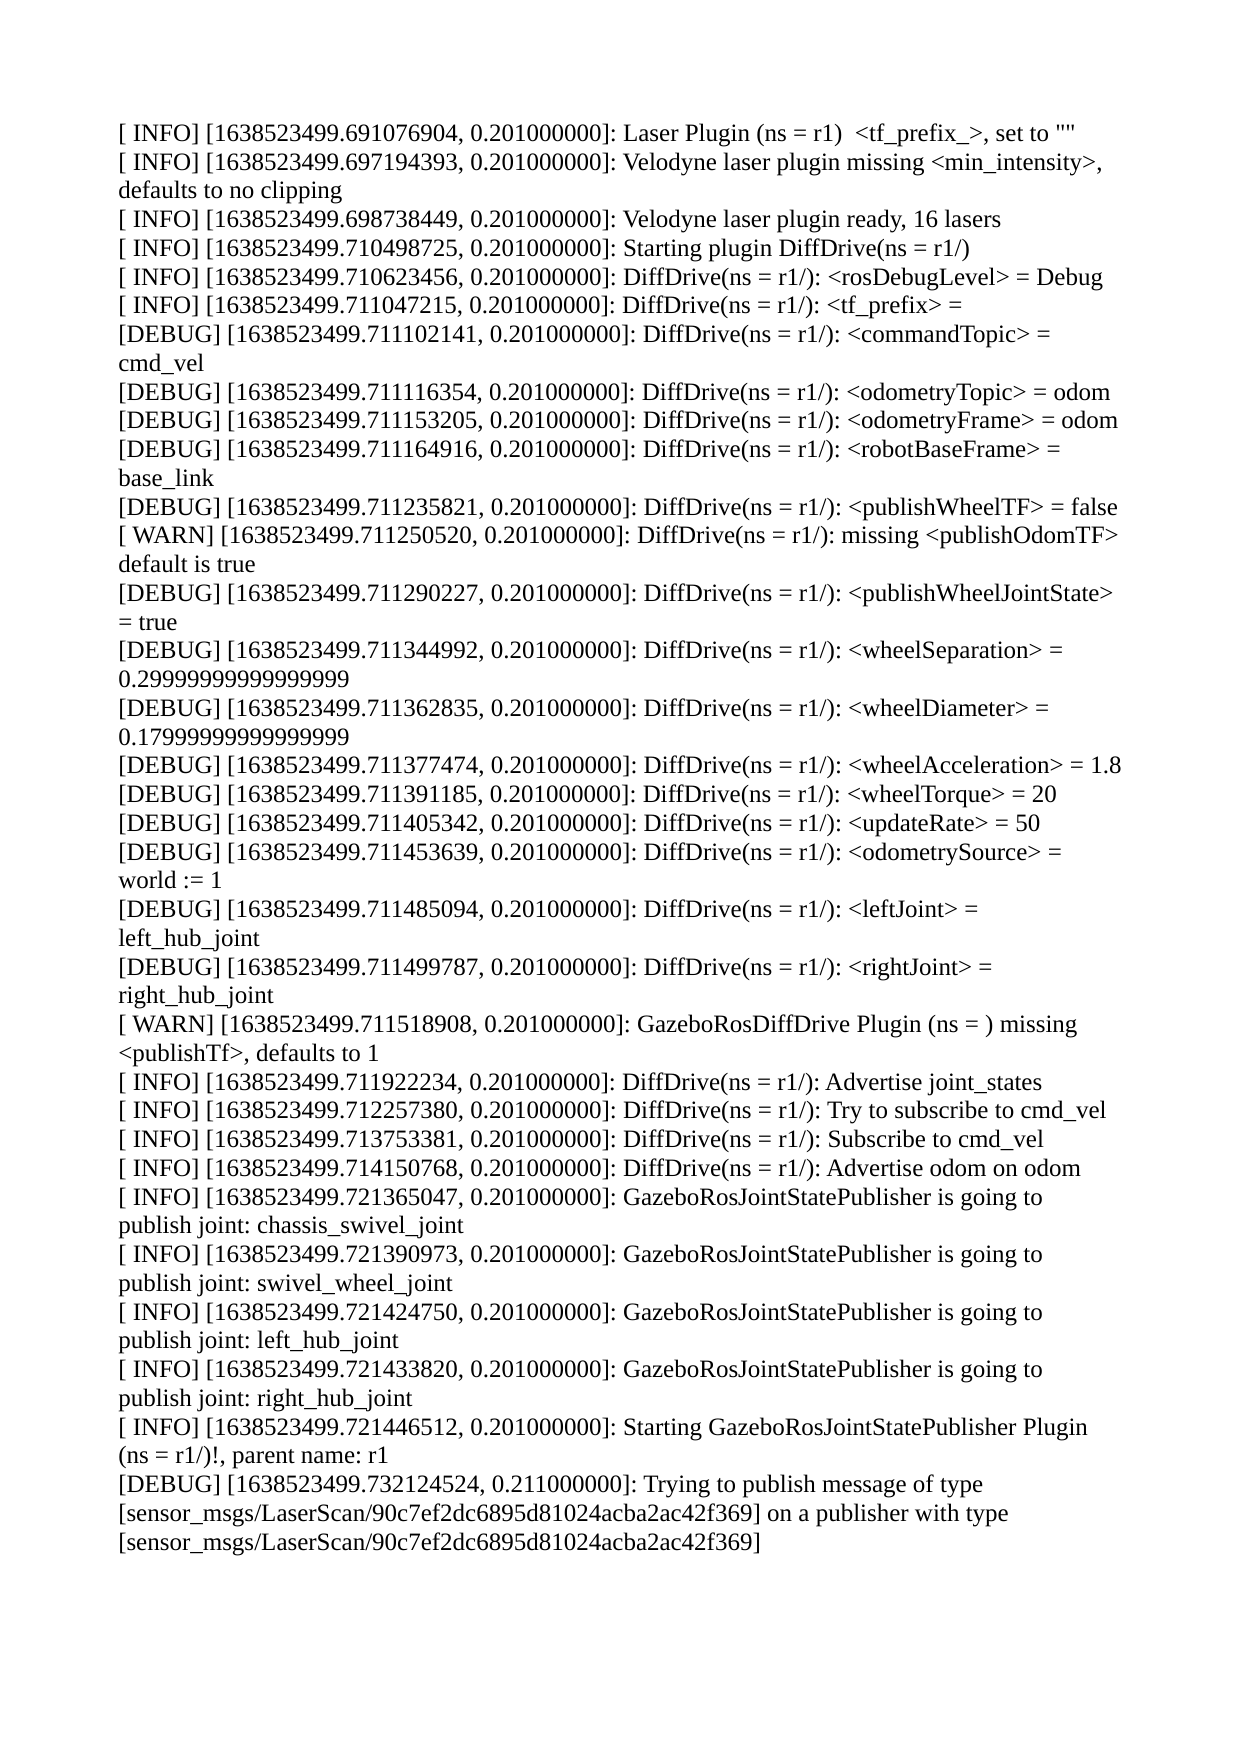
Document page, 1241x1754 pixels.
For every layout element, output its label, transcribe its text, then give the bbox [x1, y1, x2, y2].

text [ INFO] [1638523499.711047215, 0.201000000]: DiffDrive(ns = r1/): <tf_prefix> = [118, 291, 1122, 319]
text [ WARN] [1638523499.711518908, 0.201000000]: GazeboRosDiffDrive Plugin (ns = ) missing <publishTf>, defaults to 1 [118, 1009, 1122, 1067]
text [ INFO] [1638523499.721365047, 0.201000000]: GazeboRosJointStatePublisher is going to publish joint: chassis_swivel_joint [118, 1182, 1122, 1239]
text [DEBUG] [1638523499.711391185, 0.201000000]: DiffDrive(ns = r1/): <wheelTorque> = 20 [118, 779, 1122, 808]
text [ INFO] [1638523499.711922234, 0.201000000]: DiffDrive(ns = r1/): Advertise joint_states [118, 1067, 1122, 1096]
text [DEBUG] [1638523499.711499787, 0.201000000]: DiffDrive(ns = r1/): <rightJoint> = right_hub_joint [118, 952, 1122, 1009]
text [ INFO] [1638523499.710623456, 0.201000000]: DiffDrive(ns = r1/): <rosDebugLevel> = Debug [118, 262, 1122, 291]
text [ INFO] [1638523499.713753381, 0.201000000]: DiffDrive(ns = r1/): Subscribe to cmd_vel [118, 1124, 1122, 1153]
text [DEBUG] [1638523499.711405342, 0.201000000]: DiffDrive(ns = r1/): <updateRate> = 50 [118, 808, 1122, 837]
text [ INFO] [1638523499.721446512, 0.201000000]: Starting GazeboRosJointStatePublisher Plugin (ns = r1/)!, parent name: r1 [118, 1412, 1122, 1469]
text [DEBUG] [1638523499.711453639, 0.201000000]: DiffDrive(ns = r1/): <odometrySource> = world := 1 [118, 837, 1122, 894]
text [ INFO] [1638523499.721390973, 0.201000000]: GazeboRosJointStatePublisher is going to publish joint: swivel_wheel_joint [118, 1239, 1122, 1297]
text [DEBUG] [1638523499.711344992, 0.201000000]: DiffDrive(ns = r1/): <wheelSeparation> = 0.29999999999999999 [118, 636, 1122, 693]
text [DEBUG] [1638523499.711377474, 0.201000000]: DiffDrive(ns = r1/): <wheelAcceleration> = 1.8 [118, 751, 1122, 779]
text [DEBUG] [1638523499.711153205, 0.201000000]: DiffDrive(ns = r1/): <odometryFrame> = odom [118, 406, 1122, 434]
text [ INFO] [1638523499.691076904, 0.201000000]: Laser Plugin (ns = r1) <tf_prefix_>, set to "" [118, 118, 1122, 147]
text [ INFO] [1638523499.721433820, 0.201000000]: GazeboRosJointStatePublisher is going to publish joint: right_hub_joint [118, 1354, 1122, 1412]
text [ INFO] [1638523499.714150768, 0.201000000]: DiffDrive(ns = r1/): Advertise odom on odom [118, 1153, 1122, 1182]
text [ INFO] [1638523499.721424750, 0.201000000]: GazeboRosJointStatePublisher is going to publish joint: left_hub_joint [118, 1297, 1122, 1354]
text [ WARN] [1638523499.711250520, 0.201000000]: DiffDrive(ns = r1/): missing <publishOdomTF> default is true [118, 521, 1122, 578]
text [DEBUG] [1638523499.711362835, 0.201000000]: DiffDrive(ns = r1/): <wheelDiameter> = 0.17999999999999999 [118, 693, 1122, 751]
text [ INFO] [1638523499.698738449, 0.201000000]: Velodyne laser plugin ready, 16 lasers [118, 204, 1122, 233]
text [ INFO] [1638523499.710498725, 0.201000000]: Starting plugin DiffDrive(ns = r1/) [118, 233, 1122, 262]
text [DEBUG] [1638523499.711164916, 0.201000000]: DiffDrive(ns = r1/): <robotBaseFrame> = base_link [118, 434, 1122, 492]
text [ INFO] [1638523499.697194393, 0.201000000]: Velodyne laser plugin missing <min_intensity>, defaults to no clipping [118, 147, 1122, 204]
text [DEBUG] [1638523499.711116354, 0.201000000]: DiffDrive(ns = r1/): <odometryTopic> = odom [118, 377, 1122, 406]
text [DEBUG] [1638523499.711485094, 0.201000000]: DiffDrive(ns = r1/): <leftJoint> = left_hub_joint [118, 894, 1122, 952]
text [DEBUG] [1638523499.711235821, 0.201000000]: DiffDrive(ns = r1/): <publishWheelTF> = false [118, 492, 1122, 521]
text [ INFO] [1638523499.712257380, 0.201000000]: DiffDrive(ns = r1/): Try to subscribe to cmd_vel [118, 1096, 1122, 1124]
text [DEBUG] [1638523499.711102141, 0.201000000]: DiffDrive(ns = r1/): <commandTopic> = cmd_vel [118, 319, 1122, 377]
text [DEBUG] [1638523499.711290227, 0.201000000]: DiffDrive(ns = r1/): <publishWheelJointState> = true [118, 578, 1122, 636]
text [DEBUG] [1638523499.732124524, 0.211000000]: Trying to publish message of type [sensor_msgs/LaserScan/90c7ef2dc6895d81024acba2ac42f369] on a publisher with type [sensor_msgs/LaserScan/90c7ef2dc6895d81024acba2ac42f369] [118, 1469, 1122, 1556]
